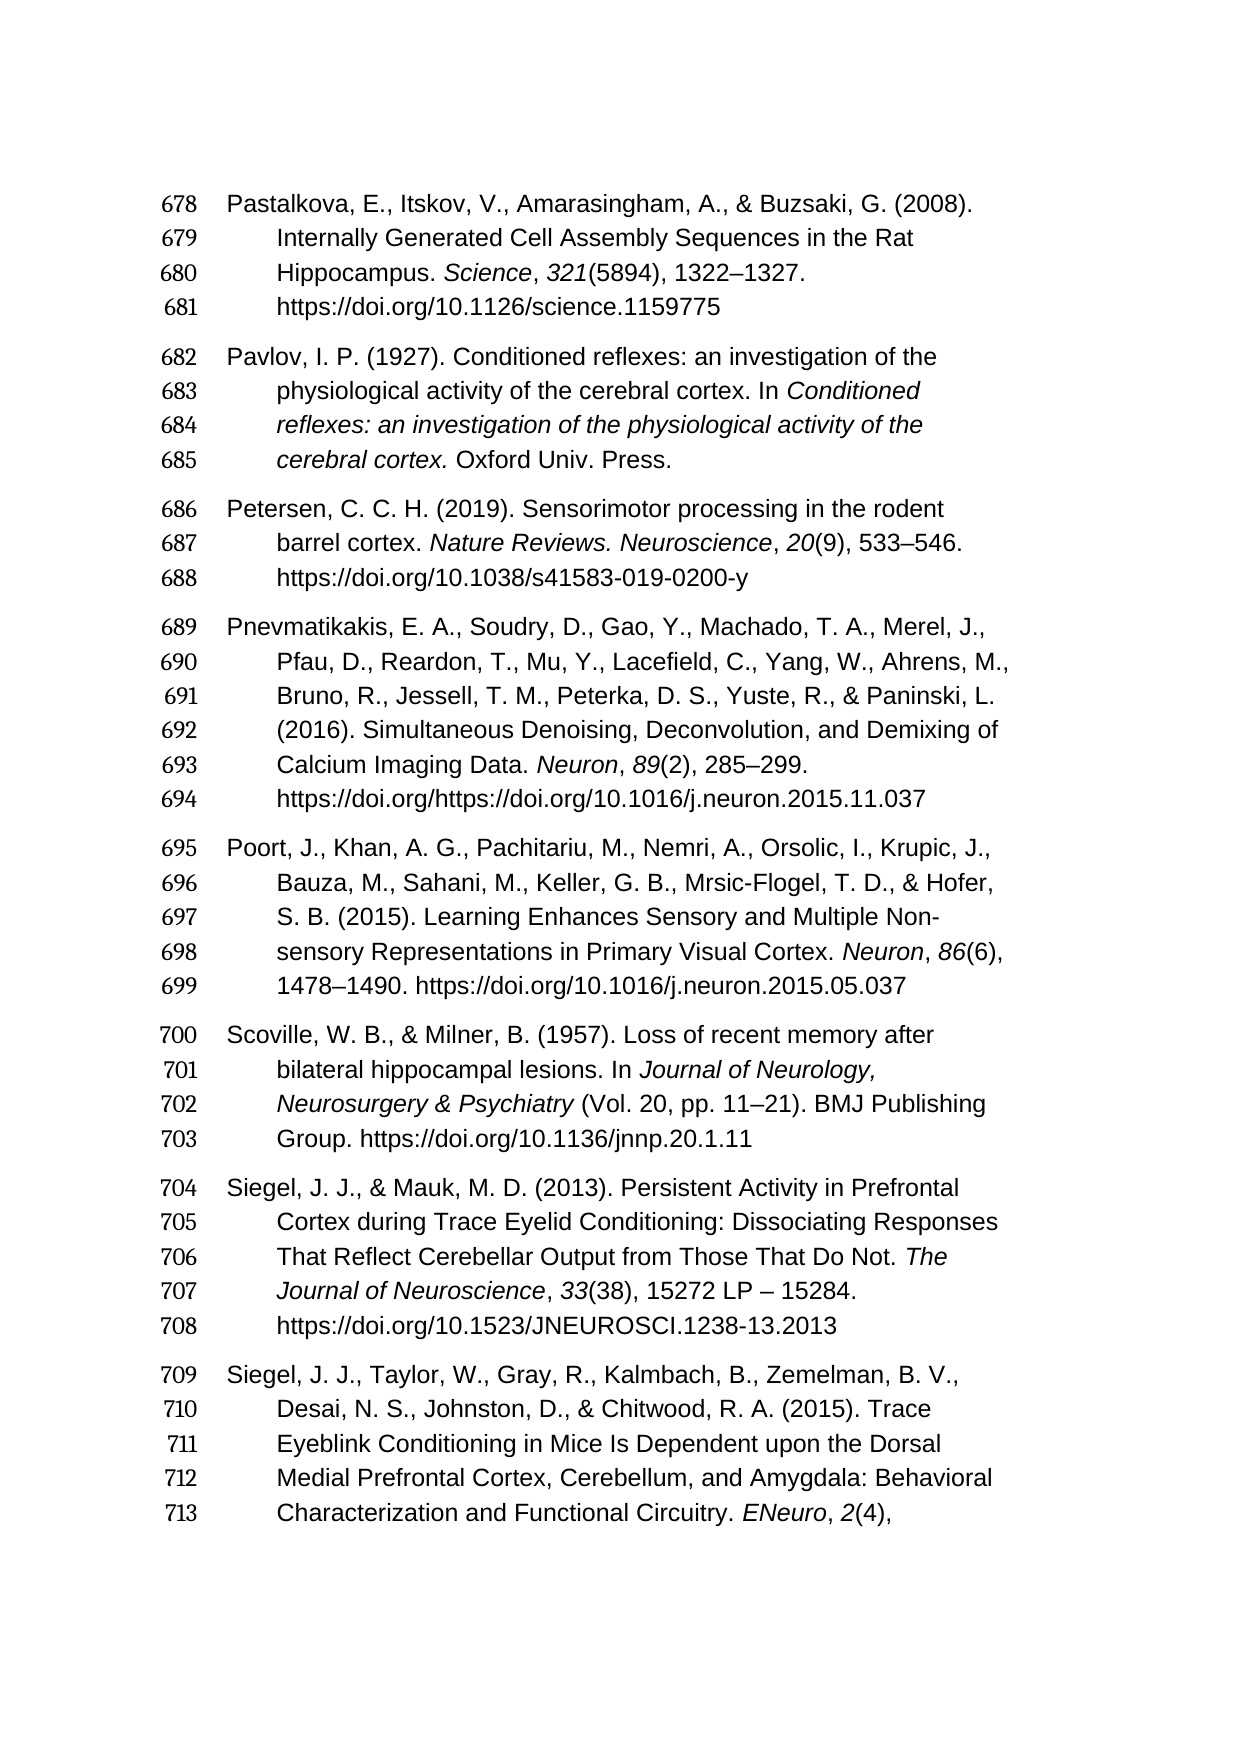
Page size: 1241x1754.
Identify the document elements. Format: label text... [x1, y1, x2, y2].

text Pnevmatikakis, E. A., Soudry, D., Gao, Y., Machado, T. A., Merel, J., Pfau, D., Reardon, T., Mu, Y., Lacefield, C., Yang, W., Ahrens, M., Bruno, R., Jessell, T. M., Peterka, D. S., Yuste, R., & Paninski, L. (2016). Simultaneous Denoising, Deconvolution, and Demixing of Calcium Imaging Data. Neuron, 89(2), 285–299. https://doi.org/https://doi.org/10.1016/j.neuron.2015.11.037 [226, 612, 1014, 813]
text Pavlov, I. P. (1927). Conditioned reflexes: an investigation of the physiological activity of the cerebral cortex. In Conditioned reflexes: an investigation of the physiological activity of the cerebral cortex. Oxford Univ. Press. [226, 341, 1014, 474]
text Petersen, C. C. H. (2019). Sensorimotor processing in the rodent barrel cortex. Nature Reviews. Neuroscience, 20(9), 533–546. https://doi.org/10.1038/s41583-019-0200-y [226, 494, 1014, 592]
text Siegel, J. J., & Mauk, M. D. (2013). Persistent Activity in Prefrontal Cortex during Trace Eyelid Conditioning: Dissociating Responses That Reflect Cerebellar Output from Those That Do Not. The Journal of Neuroscience, 33(38), 15272 LP – 15284. https://doi.org/10.1523/JNEUROSCI.1238-13.2013 [226, 1173, 1014, 1339]
text Poort, J., Khan, A. G., Pachitariu, M., Nemri, A., Orsolic, I., Krupic, J., Bauza, M., Sahani, M., Keller, G. B., Mrsic-Flogel, T. D., & Hofer, S. B. (2015). Learning Enhances Sensory and Multiple Non-sensory Representations in Primary Visual Cortex. Neuron, 86(6), 1478–1490. https://doi.org/10.1016/j.neuron.2015.05.037 [226, 833, 1014, 1000]
text Siegel, J. J., Taylor, W., Gray, R., Kalmbach, B., Zemelman, B. V., Desai, N. S., Johnston, D., & Chitwood, R. A. (2015). Trace Eyeblink Conditioning in Mice Is Dependent upon the Dorsal Medial Prefrontal Cortex, Cerebellum, and Amygdala: Behavioral Characterization and Functional Circuitry. ENeuro, 2(4), [226, 1360, 1014, 1527]
text Pastalkova, E., Itskov, V., Amarasingham, A., & Buzsaki, G. (2008). Internally Generated Cell Assembly Sequences in the Rat Hippocampus. Science, 321(5894), 1322–1327. https://doi.org/10.1126/science.1159775 [226, 189, 1014, 321]
text Scoville, W. B., & Milner, B. (1957). Loss of recent memory after bilateral hippocampal lesions. In Journal of Neurology, Neurosurgery & Psychiatry (Vol. 20, pp. 11–21). BMJ Publishing Group. https://doi.org/10.1136/jnnp.20.1.11 [226, 1020, 1014, 1153]
